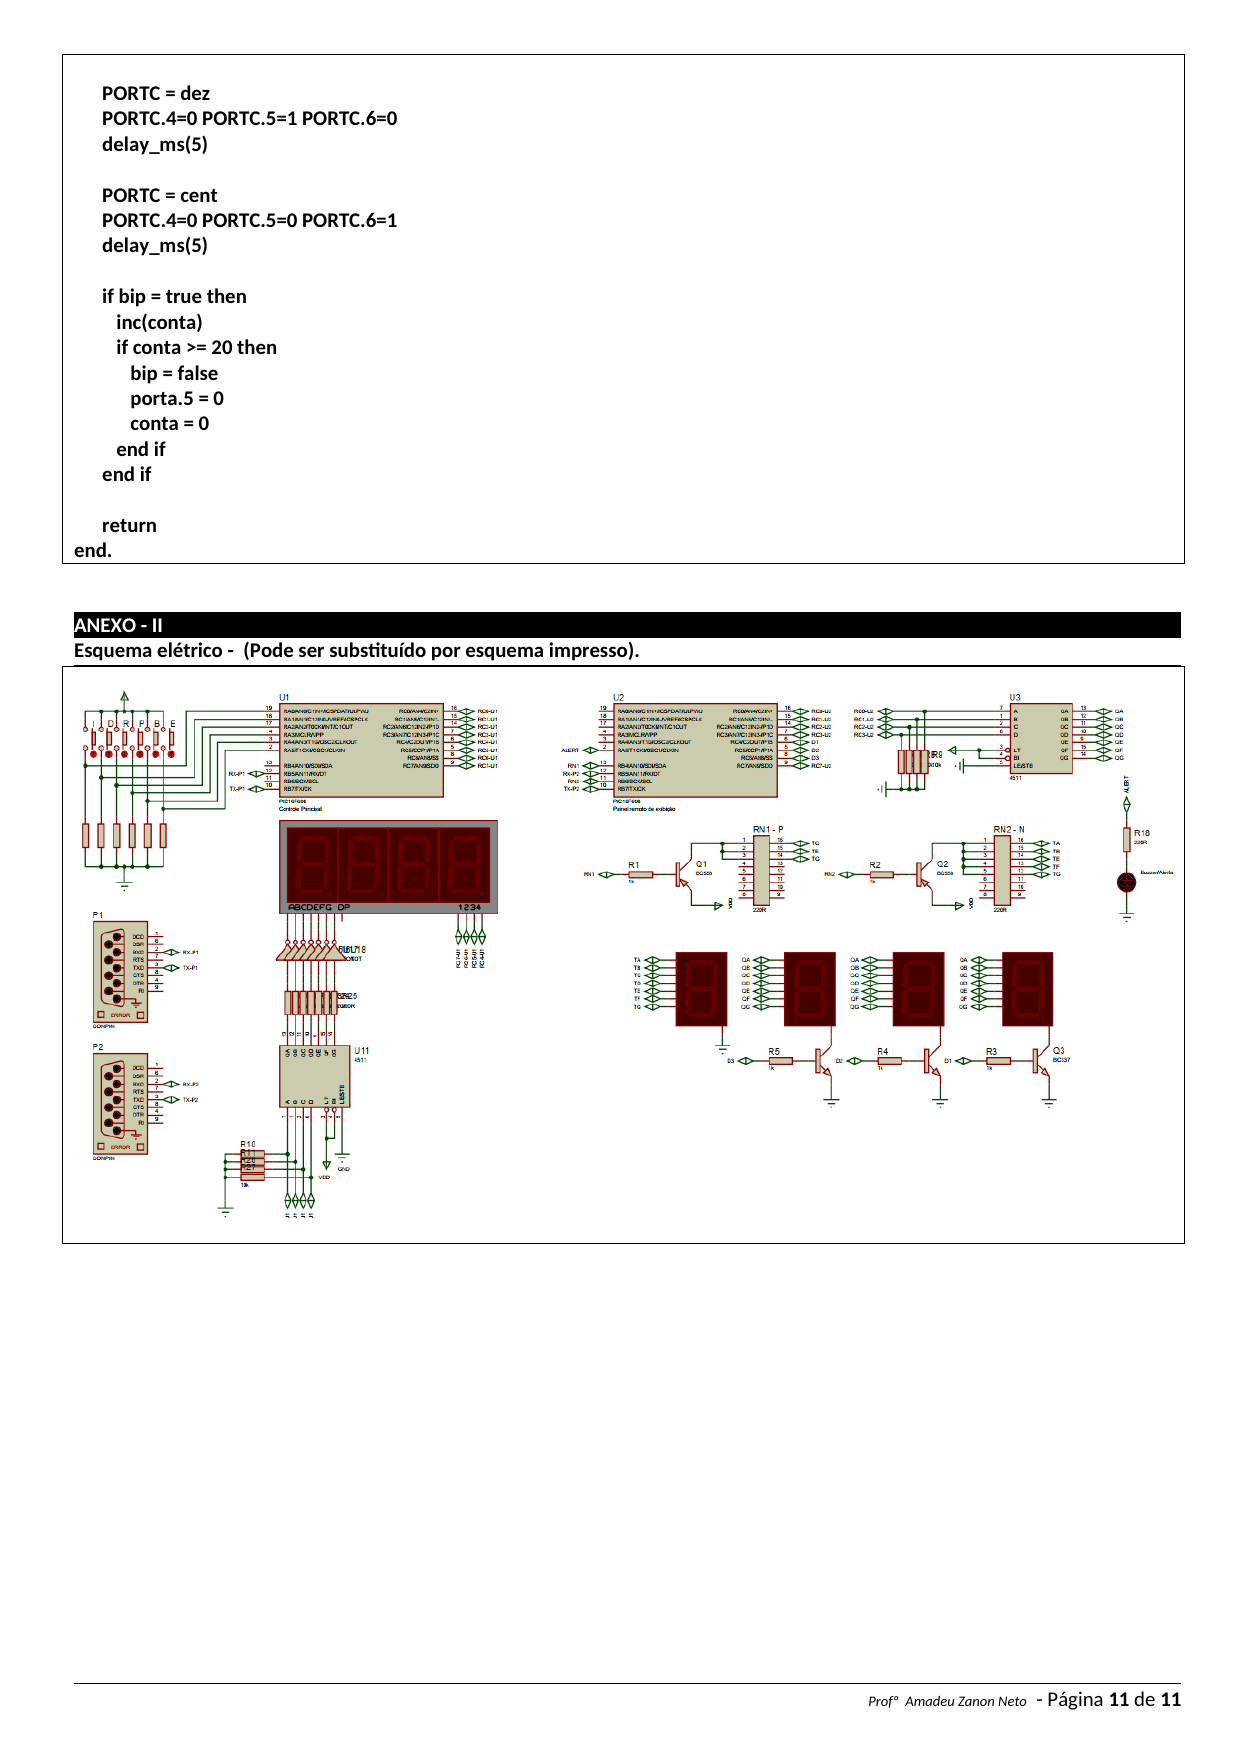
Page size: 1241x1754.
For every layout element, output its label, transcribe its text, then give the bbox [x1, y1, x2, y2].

text ANEXO - II [74, 612, 1181, 638]
table_cell PORTC = dez PORTC.4=0 PORTC.5=1 PORTC.6=0 delay_ms(5) PORTC = cent PORTC.4=0 PORTC.5=0 PORTC.6=1 delay_ms(5) if bip = true then inc(conta) if conta >= 20 then bip = false porta.5 = 0 conta = 0 end if end if return end. [63, 55, 1184, 563]
table_header [63, 667, 1184, 1243]
picture [73, 690, 1174, 1218]
text Esquema elétrico - (Pode ser substituído por esquema impresso). [74, 638, 1181, 665]
